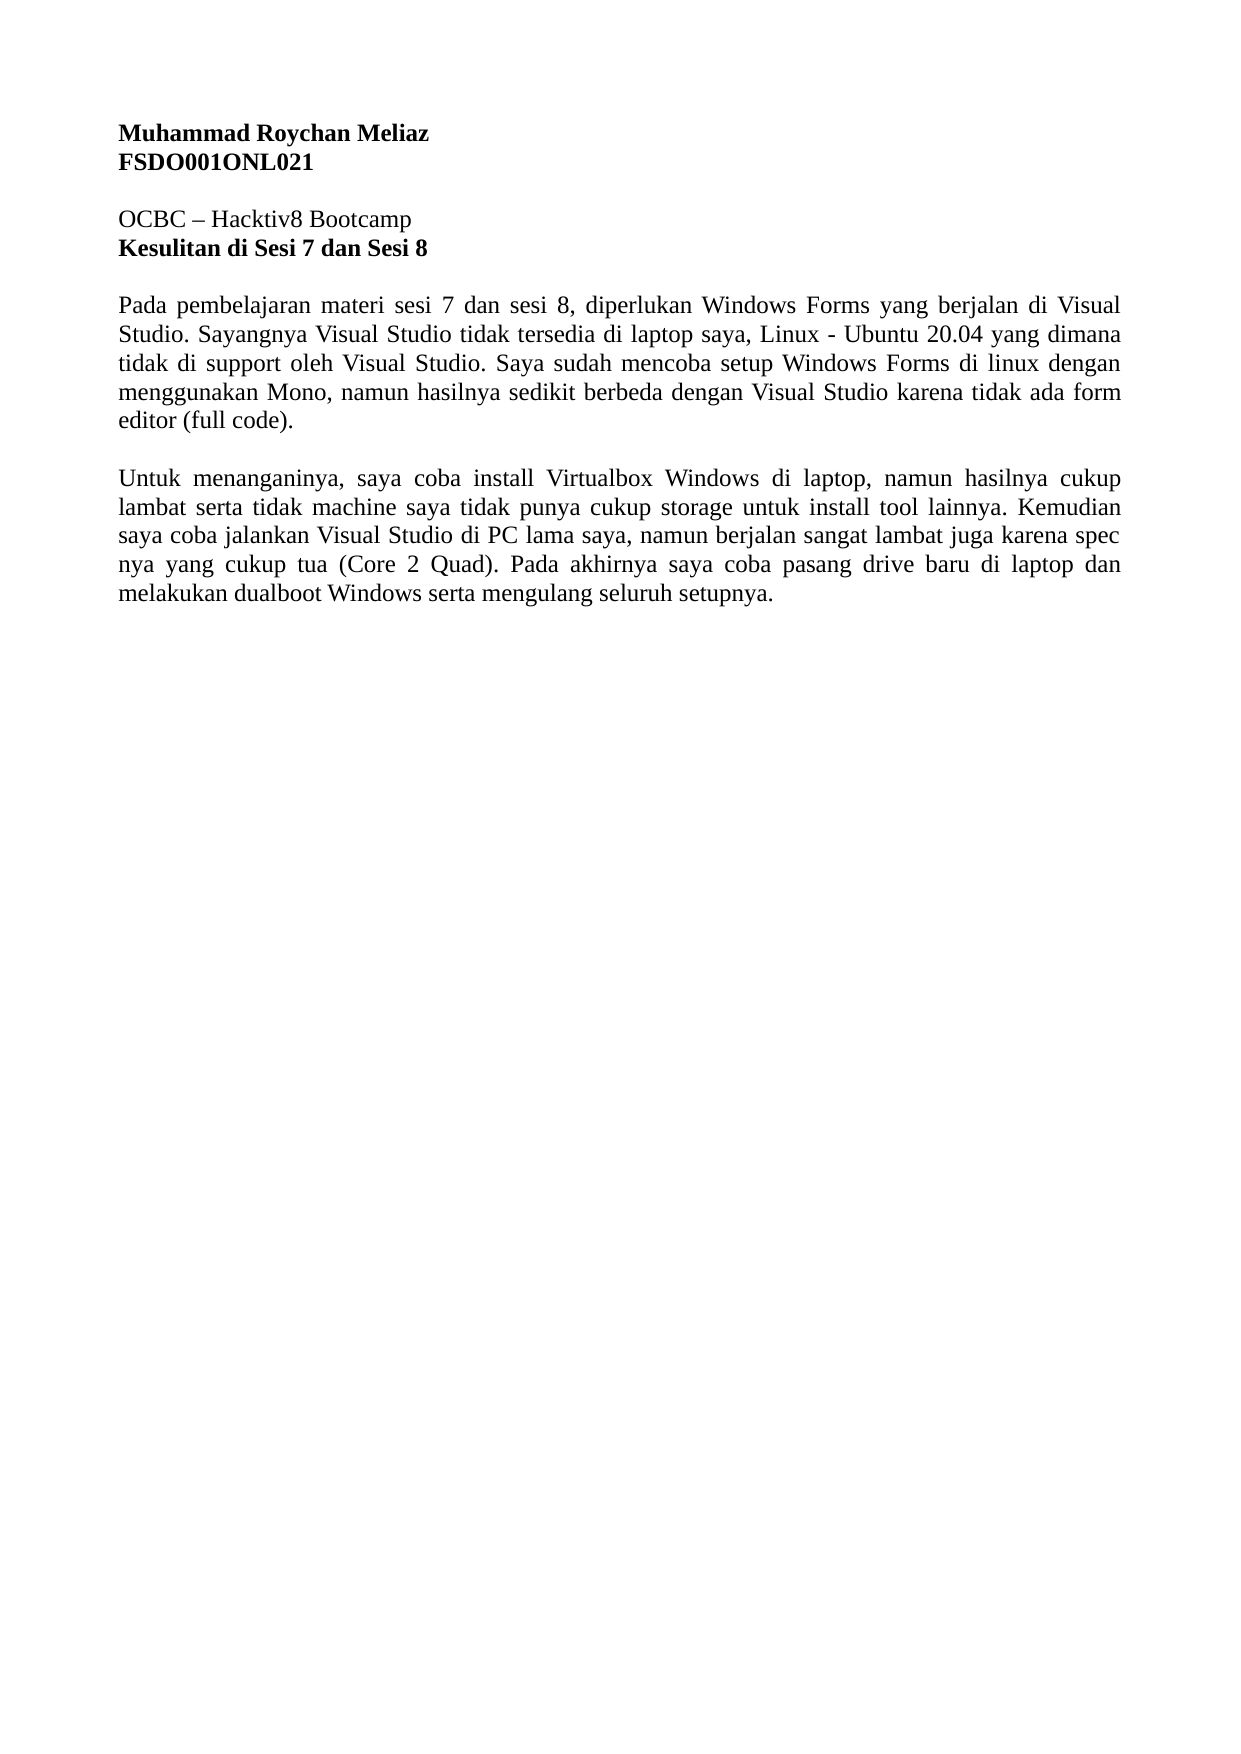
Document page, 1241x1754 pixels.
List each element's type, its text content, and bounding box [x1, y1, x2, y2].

text Kesulitan di Sesi 7 dan Sesi 8 [118, 233, 1122, 262]
text Pada pembelajaran materi sesi 7 dan sesi 8, diperlukan Windows Forms yang berjalan di Visual Studio. Sayangnya Visual Studio tidak tersedia di laptop saya, Linux - Ubuntu 20.04 yang dimana tidak di support oleh Visual Studio. Saya sudah mencoba setup Windows Forms di linux dengan menggunakan Mono, namun hasilnya sedikit berbeda dengan Visual Studio karena tidak ada form editor (full code). [118, 291, 1122, 434]
text FSDO001ONL021 [118, 147, 1122, 176]
text Untuk menanganinya, saya coba install Virtualbox Windows di laptop, namun hasilnya cukup lambat serta tidak machine saya tidak punya cukup storage untuk install tool lainnya. Kemudian saya coba jalankan Visual Studio di PC lama saya, namun berjalan sangat lambat juga karena spec nya yang cukup tua (Core 2 Quad). Pada akhirnya saya coba pasang drive baru di laptop dan melakukan dualboot Windows serta mengulang seluruh setupnya. [118, 463, 1122, 607]
text OCBC – Hacktiv8 Bootcamp [118, 204, 1122, 233]
text Muhammad Roychan Meliaz [118, 118, 1122, 147]
